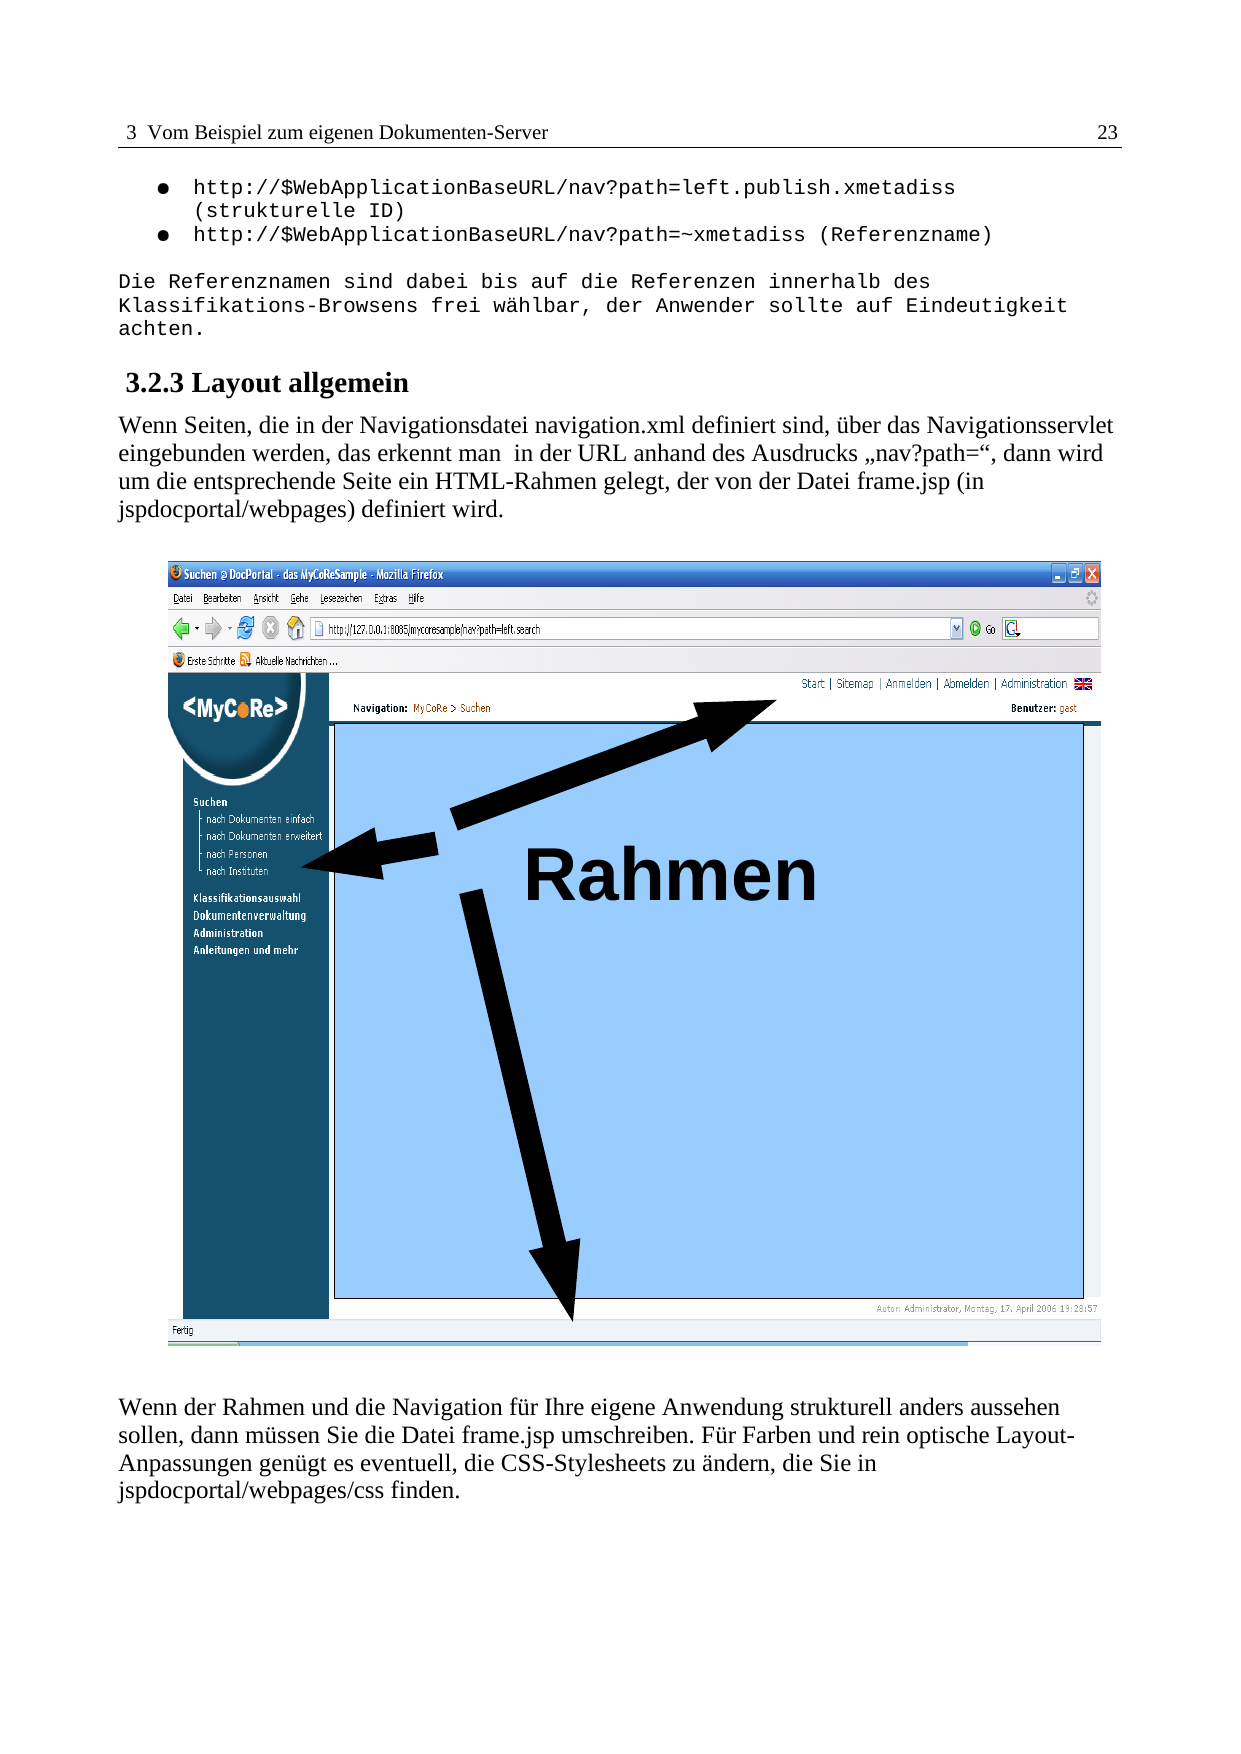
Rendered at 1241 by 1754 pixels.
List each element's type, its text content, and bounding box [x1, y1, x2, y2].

text Wenn Seiten, die in der Navigationsdatei navigation.xml definiert sind, über das Navigationsservlet eingebunden werden, das erkennt man in der URL anhand des Ausdrucks „nav?path=“, dann wird um die entsprechende Seite ein HTML-Rahmen gelegt, der von der Datei frame.jsp (in jspdocportal/webpages) definiert wird. [118, 412, 1122, 522]
list http://$WebApplicationBaseURL/nav?path=~xmetadiss (Referenzname) [156, 224, 1122, 248]
text Die Referenznamen sind dabei bis auf die Referenzen innerhalb des Klassifikations-Browsens frei wählbar, der Anwender sollte auf Eindeutigkeit achten. [118, 271, 1122, 342]
subtitle Layout allgemein [118, 367, 1122, 399]
list http://$WebApplicationBaseURL/nav?path=left.publish.xmetadiss (strukturelle ID) [156, 177, 1122, 224]
picture [168, 561, 1101, 1346]
text Wenn der Rahmen und die Navigation für Ihre eigene Anwendung strukturell anders aussehen sollen, dann müssen Sie die Datei frame.jsp umschreiben. Für Farben und rein optische Layout-Anpassungen genügt es eventuell, die CSS-Stylesheets zu ändern, die Sie in jspdocportal/webpages/css finden. [118, 1393, 1122, 1504]
